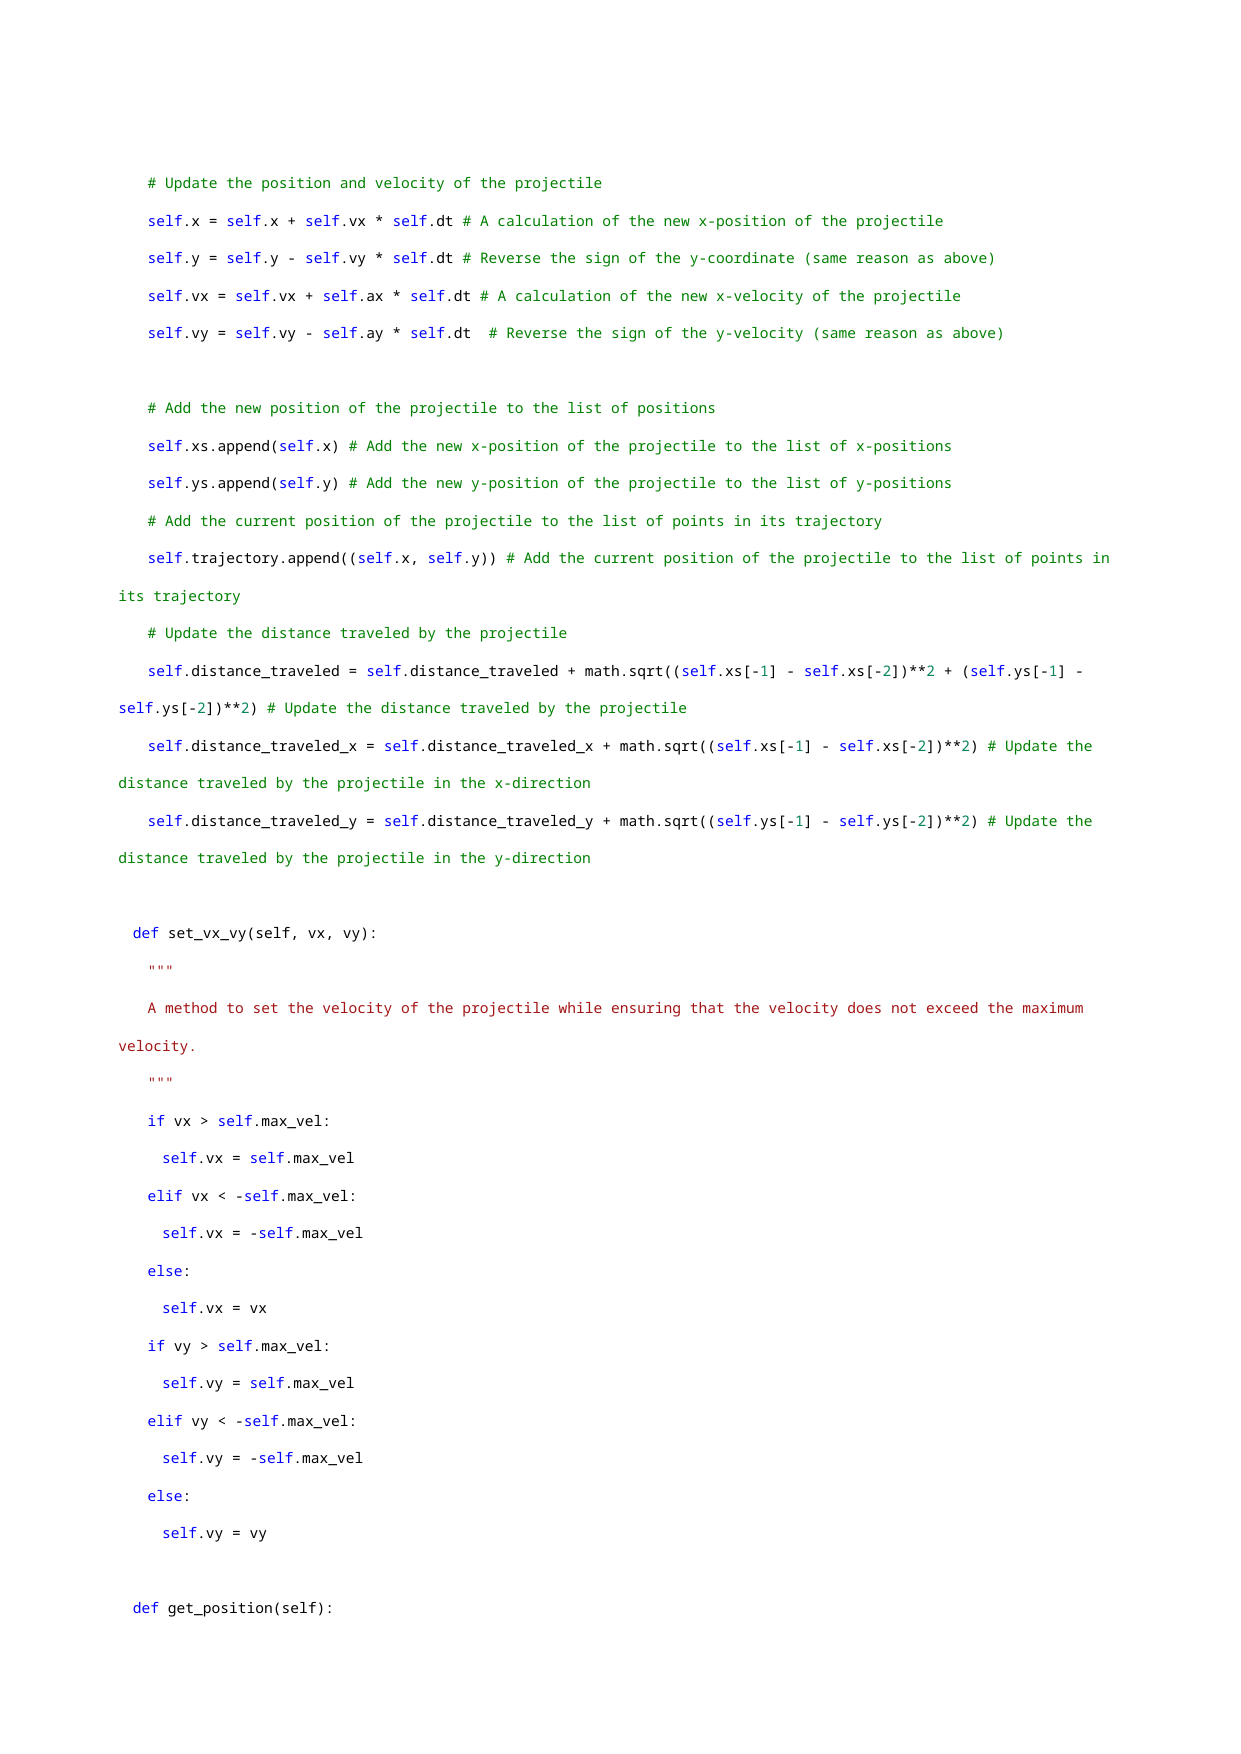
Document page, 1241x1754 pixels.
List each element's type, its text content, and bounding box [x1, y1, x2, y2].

text # Add the current position of the projectile to the list of points in its trajectory [118, 493, 1122, 531]
text self.vy = vy [118, 1506, 1122, 1543]
text self.distance_traveled_y = self.distance_traveled_y + math.sqrt((self.ys[-1] - self.ys[-2])**2) # Update the distance traveled by the projectile in the y-direction [118, 793, 1122, 868]
text else: [118, 1468, 1122, 1506]
text if vy > self.max_vel: [118, 1318, 1122, 1356]
text self.distance_traveled = self.distance_traveled + math.sqrt((self.xs[-1] - self.xs[-2])**2 + (self.ys[-1] - self.ys[-2])**2) # Update the distance traveled by the projectile [118, 643, 1122, 718]
text else: [118, 1243, 1122, 1281]
text elif vx < -self.max_vel: [118, 1168, 1122, 1206]
text """ [118, 943, 1122, 981]
text self.vx = vx [118, 1281, 1122, 1318]
text self.vy = self.max_vel [118, 1356, 1122, 1393]
text if vx > self.max_vel: [118, 1093, 1122, 1131]
text def set_vx_vy(self, vx, vy): [118, 906, 1122, 943]
text def get_position(self): [118, 1581, 1122, 1618]
text self.trajectory.append((self.x, self.y)) # Add the current position of the projectile to the list of points in its trajectory [118, 531, 1122, 606]
text # Add the new position of the projectile to the list of positions [118, 381, 1122, 418]
text self.y = self.y - self.vy * self.dt # Reverse the sign of the y-coordinate (same reason as above) [118, 231, 1122, 268]
text # Update the distance traveled by the projectile [118, 606, 1122, 643]
text self.ys.append(self.y) # Add the new y-position of the projectile to the list of y-positions [118, 456, 1122, 493]
text self.distance_traveled_x = self.distance_traveled_x + math.sqrt((self.xs[-1] - self.xs[-2])**2) # Update the distance traveled by the projectile in the x-direction [118, 718, 1122, 793]
text A method to set the velocity of the projectile while ensuring that the velocity does not exceed the maximum velocity. [118, 981, 1122, 1056]
text self.vy = -self.max_vel [118, 1431, 1122, 1468]
text self.vx = self.max_vel [118, 1131, 1122, 1168]
text elif vy < -self.max_vel: [118, 1393, 1122, 1431]
text # Update the position and velocity of the projectile [118, 156, 1122, 193]
text self.x = self.x + self.vx * self.dt # A calculation of the new x-position of the projectile [118, 193, 1122, 231]
text self.xs.append(self.x) # Add the new x-position of the projectile to the list of x-positions [118, 418, 1122, 456]
text self.vy = self.vy - self.ay * self.dt # Reverse the sign of the y-velocity (same reason as above) [118, 306, 1122, 343]
text """ [118, 1056, 1122, 1093]
text self.vx = -self.max_vel [118, 1206, 1122, 1243]
text self.vx = self.vx + self.ax * self.dt # A calculation of the new x-velocity of the projectile [118, 268, 1122, 306]
